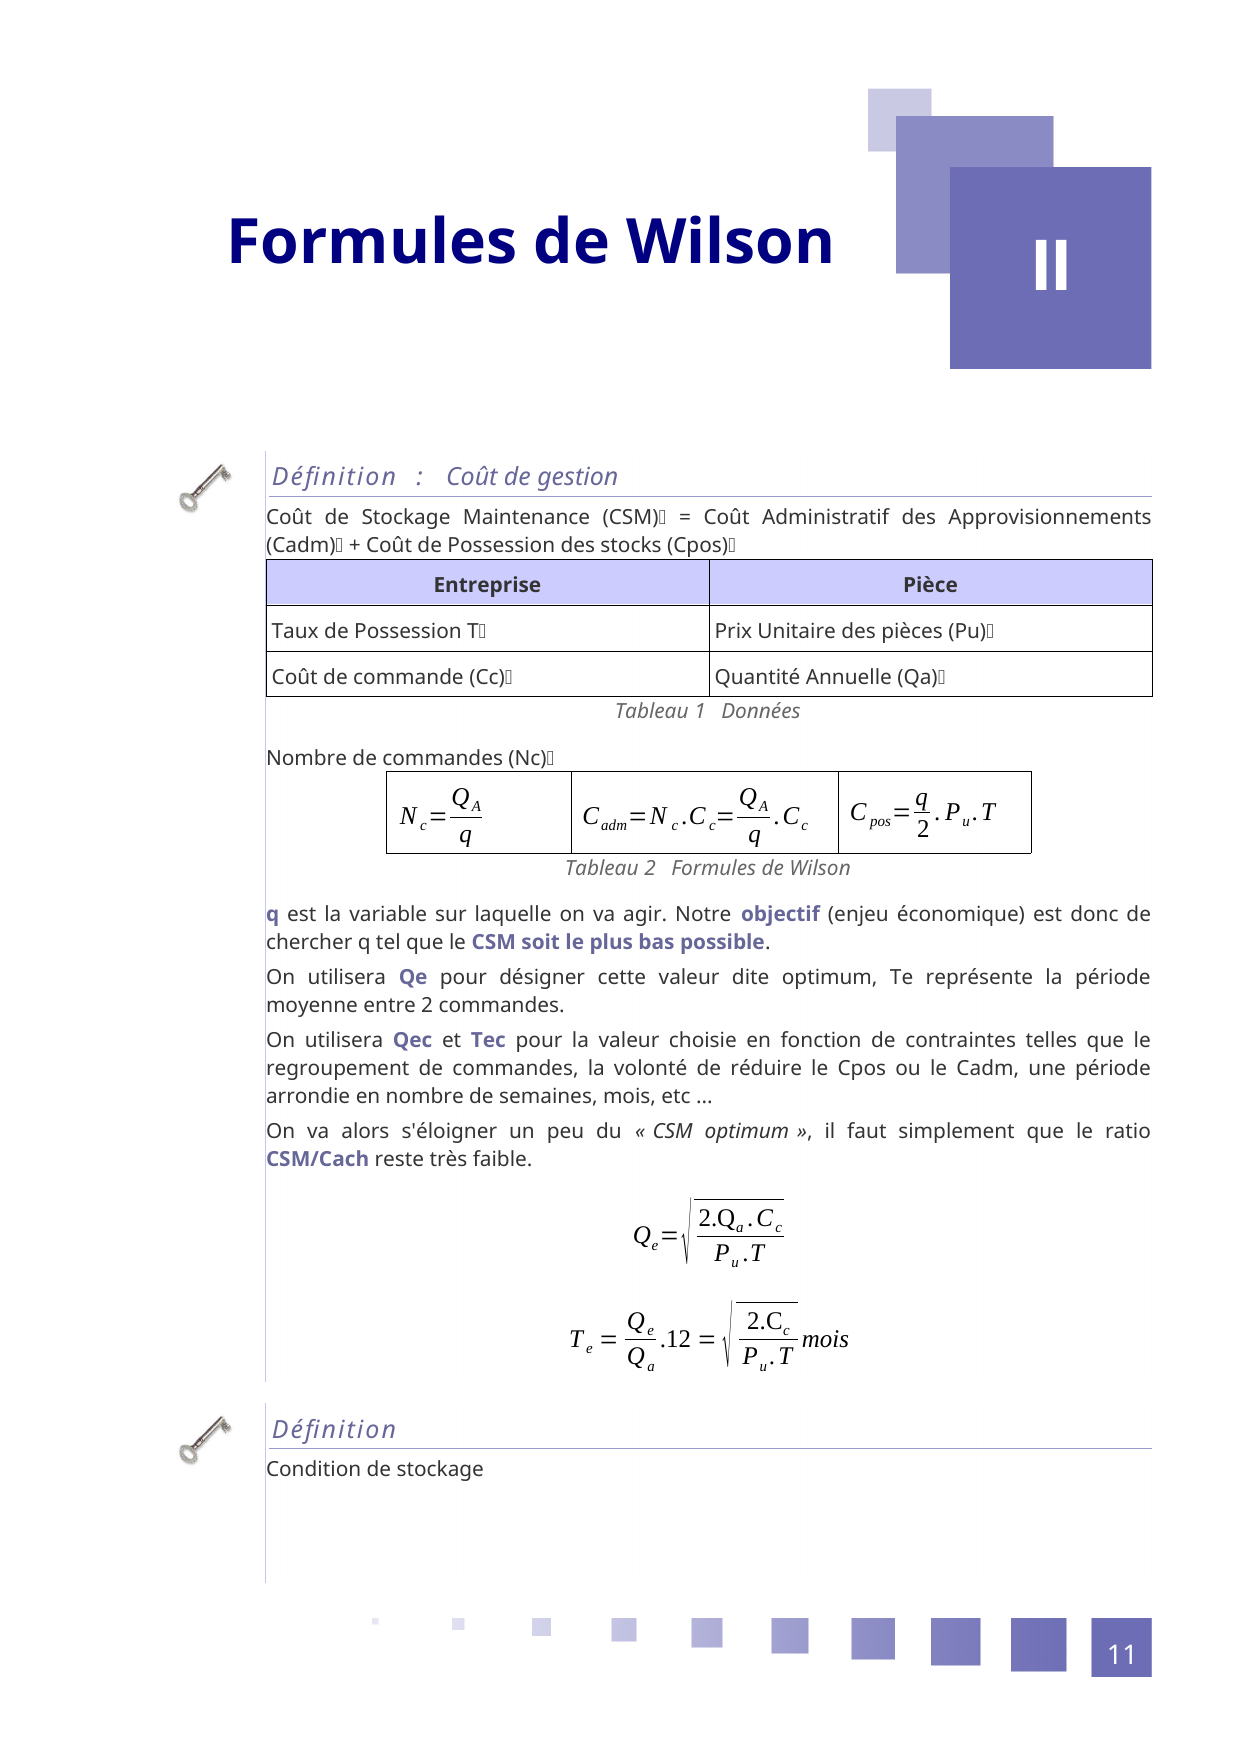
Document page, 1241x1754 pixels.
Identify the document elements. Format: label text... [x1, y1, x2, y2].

title Tableau 2 Formules de Wilson [266, 853, 1152, 881]
text q est la variable sur laquelle on va agir. Notre objectif (enjeu économique) est donc de chercher q tel que le CSM soit le plus bas possible. [266, 899, 1152, 956]
table_cell Quantité Annuelle (Qa)Quantité Annuelle (Qa) [710, 652, 1152, 696]
text Condition de stockage [266, 1454, 1152, 1483]
table_cell Taux de Possession TTaux de Possession (T) [267, 606, 709, 651]
title Définition : Coût de gestion [269, 456, 1152, 496]
text On va alors s'éloigner un peu du « CSM optimum », il faut simplement que le ratio CSM/Cach reste très faible. [266, 1116, 1152, 1173]
text On utilisera Qec et Tec pour la valeur choisie en fonction de contraintes telles que le regroupement de commandes, la volonté de réduire le Cpos ou le Cadm, une période arrondie en nombre de semaines, mois, etc ... [266, 1025, 1152, 1110]
table_header [387, 772, 571, 853]
picture [177, 88, 1152, 559]
title II - Formules de Wilson [224, 197, 868, 282]
table_cell Prix Unitaire des pièces (Pu)Prix Unitaire des pièces (PU) [710, 606, 1152, 651]
table_cell Coût de commande (Cc)Coût de commande (Cc) [267, 652, 709, 696]
title Définition [269, 1408, 1152, 1448]
table_header [839, 772, 1031, 853]
picture [1032, 771, 1152, 853]
picture [265, 697, 1152, 1382]
text Coût de Stockage Maintenance (CSM)Coût de Stockage Maintenance (CSM) = Coût Administratif des Approvisionnements (Cadm)Coût Administratif des Approvisionnements (Cadm) + Coût de Possession des stocks (Cpos)Coût de Possession des stocks (Cpos) [266, 502, 1152, 559]
picture [177, 1403, 1152, 1583]
picture [177, 1618, 1152, 1677]
table_header [572, 772, 838, 853]
table_header Pièce [710, 560, 1152, 604]
text Nombre de commandes (Nc)Nombre de commandes (Nc) [266, 743, 1152, 771]
table_header Entreprise [267, 560, 709, 604]
text II [951, 224, 1152, 306]
text On utilisera Qe pour désigner cette valeur dite optimum, Te représente la période moyenne entre 2 commandes. [266, 962, 1152, 1019]
title Tableau 1 Données [266, 697, 1152, 725]
